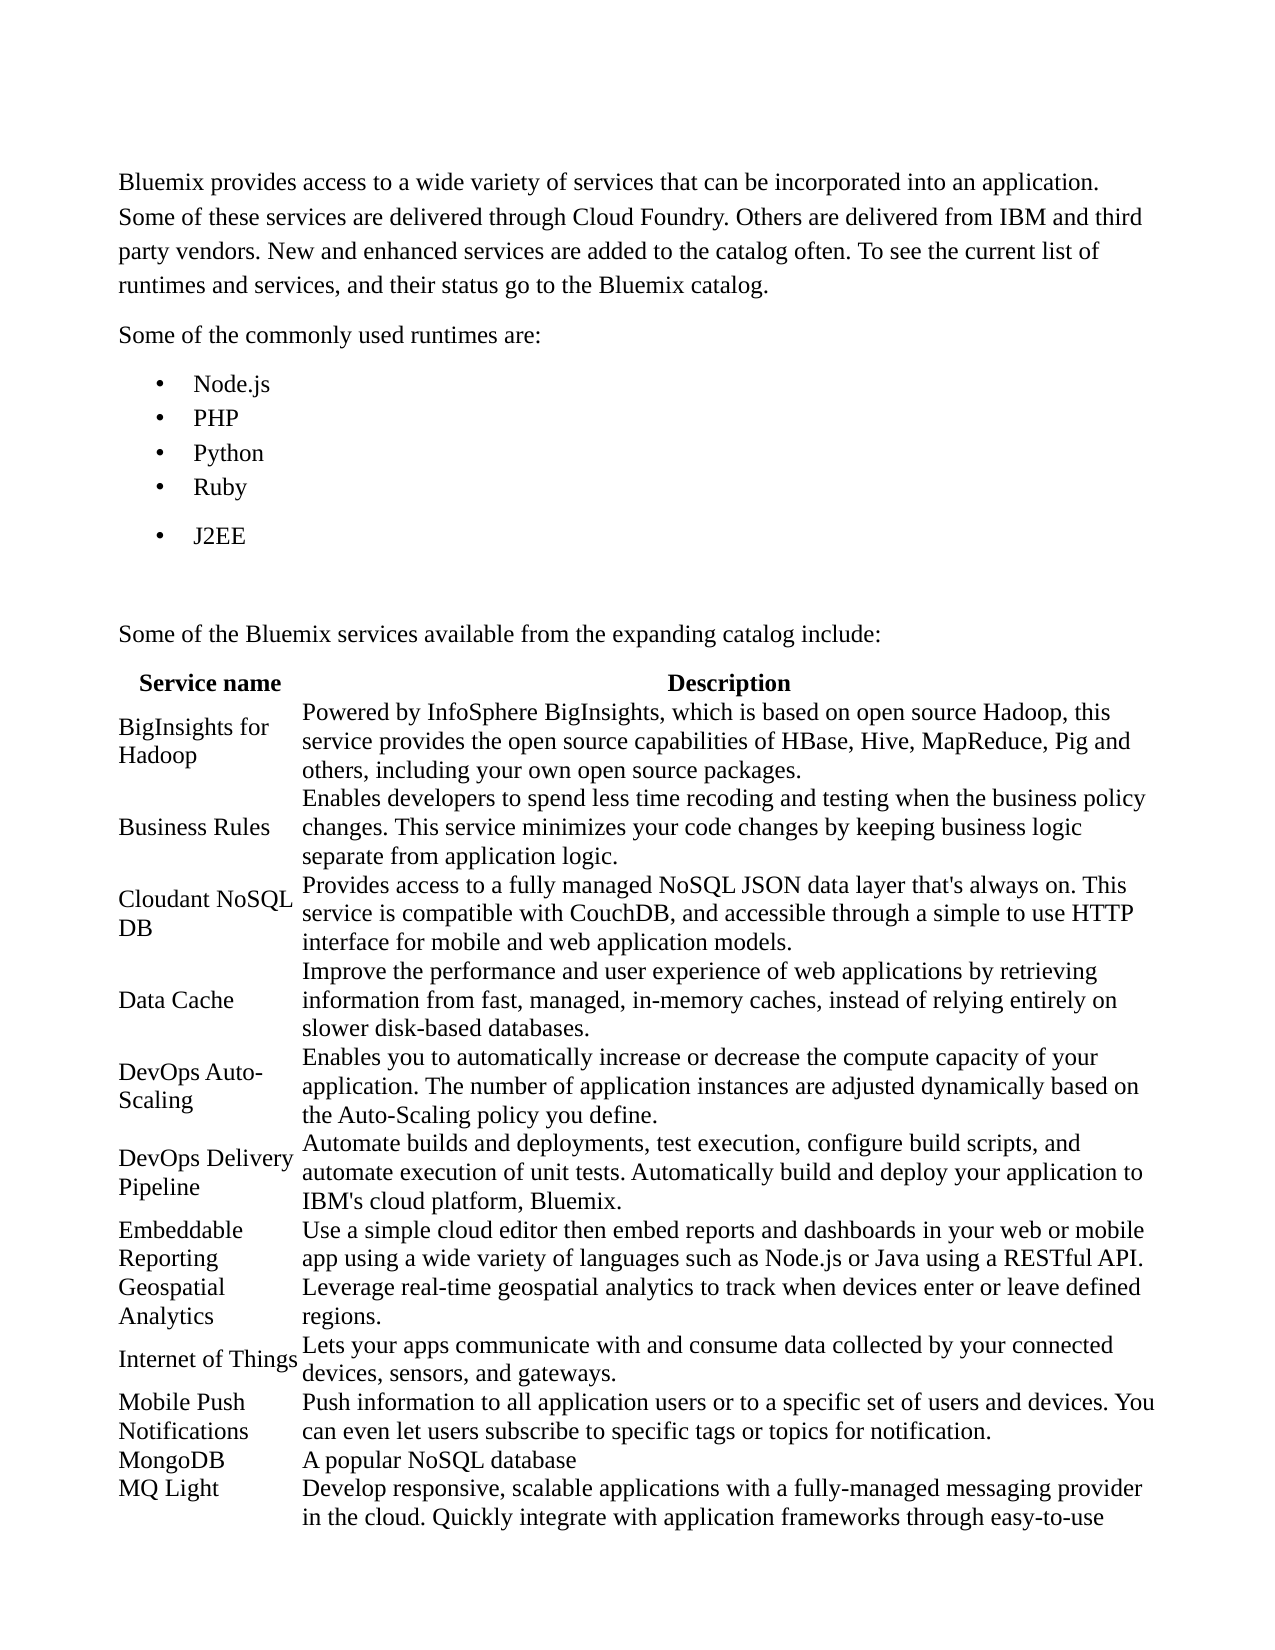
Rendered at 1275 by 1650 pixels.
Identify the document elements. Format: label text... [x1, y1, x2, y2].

table_cell Push information to all application users or to a specific set of users and devices. You can even let users subscribe to specific tags or topics for notification. [302, 1387, 1157, 1445]
table_cell Lets your apps communicate with and consume data collected by your connected devices, sensors, and gateways. [302, 1330, 1157, 1387]
table_cell Data Cache [118, 956, 302, 1042]
list Python [156, 438, 1157, 466]
list J2EE [156, 521, 1157, 550]
table_cell DevOps Delivery Pipeline [118, 1129, 302, 1215]
table_cell Automate builds and deployments, test execution, configure build scripts, and automate execution of unit tests. Automatically build and deploy your application to IBM's cloud platform, Bluemix. [302, 1129, 1157, 1215]
table_cell Use a simple cloud editor then embed reports and dashboards in your web or mobile app using a wide variety of languages such as Node.js or Java using a RESTful API. [302, 1215, 1157, 1272]
list PHP [156, 403, 1157, 432]
table_cell Develop responsive, scalable applications with a fully-managed messaging provider in the cloud. Quickly integrate with application frameworks through easy-to-use [302, 1474, 1157, 1531]
list Ruby [156, 472, 1157, 501]
text Some of the Bluemix services available from the expanding catalog include: [118, 619, 1157, 648]
table_cell MQ Light [118, 1474, 302, 1531]
table_cell Internet of Things [118, 1330, 302, 1387]
text Some of the commonly used runtimes are: [118, 320, 1157, 348]
table_cell MongoDB [118, 1445, 302, 1473]
table_header Service name [118, 669, 302, 697]
table_cell BigInsights for Hadoop [118, 697, 302, 783]
table_cell Mobile Push Notifications [118, 1387, 302, 1445]
table_header Description [302, 669, 1157, 697]
table_cell Improve the performance and user experience of web applications by retrieving information from fast, managed, in-memory caches, instead of relying entirely on slower disk-based databases. [302, 956, 1157, 1042]
table_cell Embeddable Reporting [118, 1215, 302, 1272]
table_cell Business Rules [118, 784, 302, 870]
table_cell Geospatial Analytics [118, 1272, 302, 1330]
table_cell Enables you to automatically increase or decrease the compute capacity of your application. The number of application instances are adjusted dynamically based on the Auto-Scaling policy you define. [302, 1042, 1157, 1128]
table_cell Cloudant NoSQL DB [118, 870, 302, 956]
list Node.js [156, 369, 1157, 397]
table_cell Powered by InfoSphere BigInsights, which is based on open source Hadoop, this service provides the open source capabilities of HBase, Hive, MapReduce, Pig and others, including your own open source packages. [302, 697, 1157, 783]
table_cell DevOps Auto-Scaling [118, 1042, 302, 1128]
table_cell A popular NoSQL database [302, 1445, 1157, 1473]
text Bluemix provides access to a wide variety of services that can be incorporated into an application. Some of these services are delivered through Cloud Foundry. Others are delivered from IBM and third party vendors. New and enhanced services are added to the catalog often. To see the current list of runtimes and services, and their status go to the Bluemix catalog. [118, 167, 1157, 299]
table_cell Provides access to a fully managed NoSQL JSON data layer that's always on. This service is compatible with CouchDB, and accessible through a simple to use HTTP interface for mobile and web application models. [302, 870, 1157, 956]
table_cell Leverage real-time geospatial analytics to track when devices enter or leave defined regions. [302, 1272, 1157, 1330]
table_cell Enables developers to spend less time recoding and testing when the business policy changes. This service minimizes your code changes by keeping business logic separate from application logic. [302, 784, 1157, 870]
